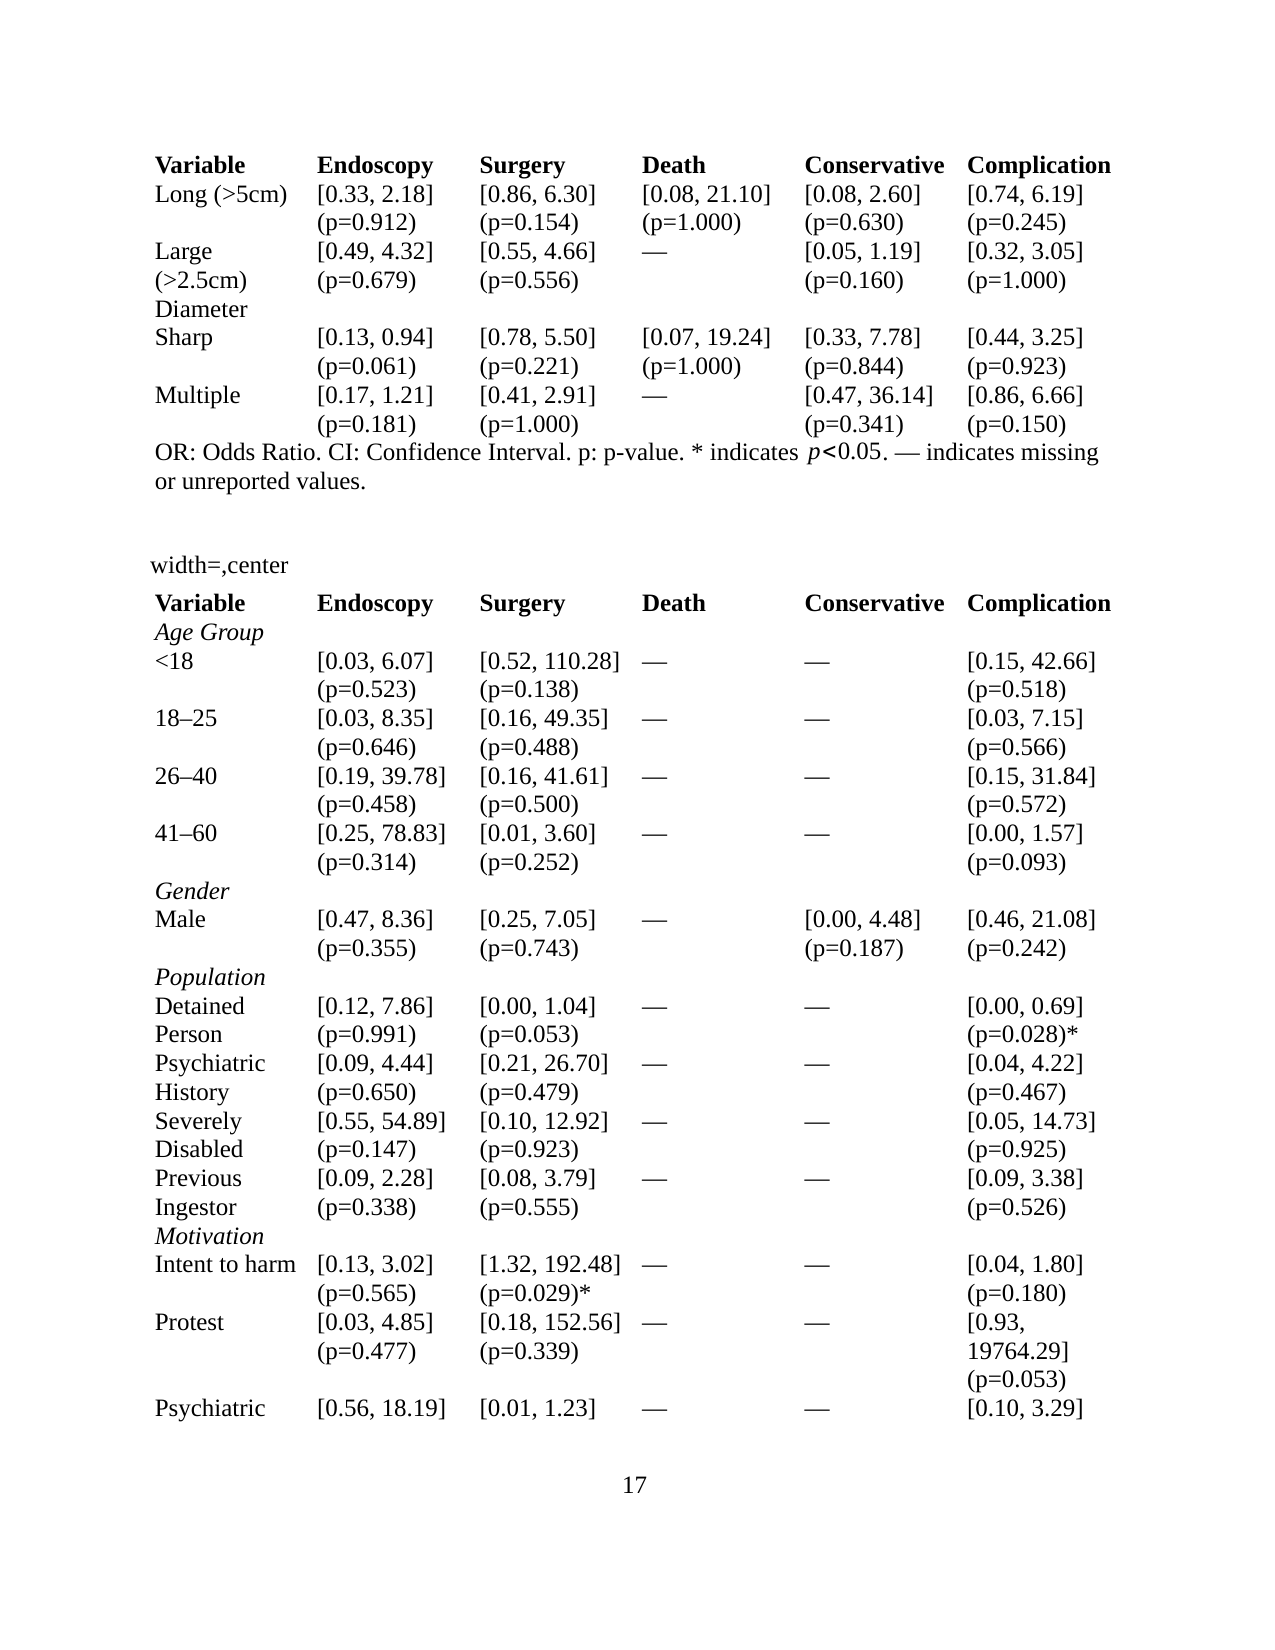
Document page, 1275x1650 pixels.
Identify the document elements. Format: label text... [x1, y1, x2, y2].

table_cell — [638, 905, 800, 962]
table_cell 18–25 [150, 703, 312, 761]
table_cell [0.86, 6.66] (p=0.150) [963, 380, 1125, 437]
table_cell [0.44, 3.25] (p=0.923) [963, 323, 1125, 380]
table_cell — [800, 1048, 962, 1106]
table_cell [0.49, 4.32] (p=0.679) [313, 236, 475, 322]
table_cell [0.00, 0.69] (p=0.028)* [963, 991, 1125, 1048]
table_cell Long (>5cm) [150, 179, 312, 236]
table_header Complication [963, 588, 1125, 617]
table_cell [0.41, 2.91] (p=1.000) [475, 380, 637, 437]
table_header Conservative [800, 588, 962, 617]
table_cell [0.08, 21.10] (p=1.000) [638, 179, 800, 236]
table_cell [0.25, 78.83] (p=0.314) [313, 818, 475, 876]
table_cell — [800, 703, 962, 761]
table_header Surgery [475, 588, 637, 617]
table_cell [0.78, 5.50] (p=0.221) [475, 323, 637, 380]
table_cell — [638, 1307, 800, 1393]
table_cell — [638, 646, 800, 703]
table_cell [0.09, 2.28] (p=0.338) [313, 1163, 475, 1221]
table_cell [0.03, 4.85] (p=0.477) [313, 1307, 475, 1393]
table_cell [0.55, 54.89] (p=0.147) [313, 1106, 475, 1163]
table_header Variable [150, 150, 312, 179]
table_cell [1.32, 192.48] (p=0.029)* [475, 1250, 637, 1307]
table_cell OR: Odds Ratio. CI: Confidence Interval. p: p-value. * indicates . — indicates missing or unreported values. [150, 438, 1125, 495]
table_cell Intent to harm [150, 1250, 312, 1307]
table_cell [0.19, 39.78] (p=0.458) [313, 761, 475, 818]
table_cell Population [150, 962, 1125, 991]
table_cell [0.01, 3.60] (p=0.252) [475, 818, 637, 876]
table_cell [0.47, 36.14] (p=0.341) [800, 380, 962, 437]
table_cell [0.08, 2.60] (p=0.630) [800, 179, 962, 236]
table_cell Large (>2.5cm) Diameter [150, 236, 312, 322]
table_cell [0.05, 14.73] (p=0.925) [963, 1106, 1125, 1163]
table_cell — [800, 1106, 962, 1163]
table_cell [0.00, 1.04] (p=0.053) [475, 991, 637, 1048]
table_cell [0.52, 110.28] (p=0.138) [475, 646, 637, 703]
table_cell 26–40 [150, 761, 312, 818]
table_cell [0.00, 1.57] (p=0.093) [963, 818, 1125, 876]
table_cell — [800, 1250, 962, 1307]
table_cell Previous Ingestor [150, 1163, 312, 1221]
table_cell — [638, 1048, 800, 1106]
table_cell Psychiatric History [150, 1048, 312, 1106]
table_cell Protest [150, 1307, 312, 1393]
table_cell [0.03, 7.15] (p=0.566) [963, 703, 1125, 761]
table_cell Severely Disabled [150, 1106, 312, 1163]
table_cell [0.12, 7.86] (p=0.991) [313, 991, 475, 1048]
table_header Endoscopy [313, 588, 475, 617]
table_cell [0.04, 4.22] (p=0.467) [963, 1048, 1125, 1106]
table_cell [0.08, 3.79] (p=0.555) [475, 1163, 637, 1221]
table_cell [0.32, 3.05] (p=1.000) [963, 236, 1125, 322]
table_cell Detained Person [150, 991, 312, 1048]
table_cell [0.10, 3.29] [963, 1393, 1125, 1422]
table_cell — [800, 1163, 962, 1221]
table_header Conservative [800, 150, 962, 179]
table_cell — [800, 1393, 962, 1422]
table_cell [0.00, 4.48] (p=0.187) [800, 905, 962, 962]
table_cell [0.15, 31.84] (p=0.572) [963, 761, 1125, 818]
table_cell — [638, 1106, 800, 1163]
table_cell [0.33, 2.18] (p=0.912) [313, 179, 475, 236]
table_cell [0.46, 21.08] (p=0.242) [963, 905, 1125, 962]
table_cell [0.01, 1.23] [475, 1393, 637, 1422]
table_cell [0.09, 3.38] (p=0.526) [963, 1163, 1125, 1221]
table_cell [0.25, 7.05] (p=0.743) [475, 905, 637, 962]
table_cell — [638, 1250, 800, 1307]
table_cell — [638, 703, 800, 761]
table_cell [0.10, 12.92] (p=0.923) [475, 1106, 637, 1163]
table_cell Male [150, 905, 312, 962]
table_cell [0.18, 152.56] (p=0.339) [475, 1307, 637, 1393]
table_cell [0.04, 1.80] (p=0.180) [963, 1250, 1125, 1307]
table_cell [0.21, 26.70] (p=0.479) [475, 1048, 637, 1106]
table_cell [0.13, 0.94] (p=0.061) [313, 323, 475, 380]
table_cell [0.15, 42.66] (p=0.518) [963, 646, 1125, 703]
table_cell Age Group [150, 617, 1125, 646]
table_cell [0.09, 4.44] (p=0.650) [313, 1048, 475, 1106]
table_cell [0.17, 1.21] (p=0.181) [313, 380, 475, 437]
table_cell — [638, 1163, 800, 1221]
table_cell [0.05, 1.19] (p=0.160) [800, 236, 962, 322]
table_cell 41–60 [150, 818, 312, 876]
table_cell [0.16, 49.35] (p=0.488) [475, 703, 637, 761]
table_header Endoscopy [313, 150, 475, 179]
table_cell <18 [150, 646, 312, 703]
table_cell [0.13, 3.02] (p=0.565) [313, 1250, 475, 1307]
table_cell — [638, 1393, 800, 1422]
table_cell [0.03, 6.07] (p=0.523) [313, 646, 475, 703]
table_cell [0.55, 4.66] (p=0.556) [475, 236, 637, 322]
table_cell Sharp [150, 323, 312, 380]
text width=,center [150, 551, 1125, 579]
table_cell [0.86, 6.30] (p=0.154) [475, 179, 637, 236]
table_cell — [638, 818, 800, 876]
table_cell [0.33, 7.78] (p=0.844) [800, 323, 962, 380]
table_header Surgery [475, 150, 637, 179]
table_cell [0.56, 18.19] [313, 1393, 475, 1422]
table_cell — [800, 761, 962, 818]
table_cell Gender [150, 876, 1125, 904]
table_cell — [800, 646, 962, 703]
table_cell — [638, 991, 800, 1048]
table_cell — [638, 380, 800, 437]
table_header Death [638, 588, 800, 617]
table_cell [0.03, 8.35] (p=0.646) [313, 703, 475, 761]
table_cell — [638, 761, 800, 818]
table_cell — [800, 991, 962, 1048]
table_header Death [638, 150, 800, 179]
table_header Complication [963, 150, 1125, 179]
table_cell Multiple [150, 380, 312, 437]
table_cell Psychiatric [150, 1393, 312, 1422]
table_cell [0.93, 19764.29] (p=0.053) [963, 1307, 1125, 1393]
table_cell [0.07, 19.24] (p=1.000) [638, 323, 800, 380]
table_cell [0.74, 6.19] (p=0.245) [963, 179, 1125, 236]
table_cell — [800, 1307, 962, 1393]
table_cell [0.47, 8.36] (p=0.355) [313, 905, 475, 962]
table_header Variable [150, 588, 312, 617]
table_cell — [638, 236, 800, 322]
table_cell Motivation [150, 1221, 1125, 1249]
table_cell — [800, 818, 962, 876]
table_cell [0.16, 41.61] (p=0.500) [475, 761, 637, 818]
